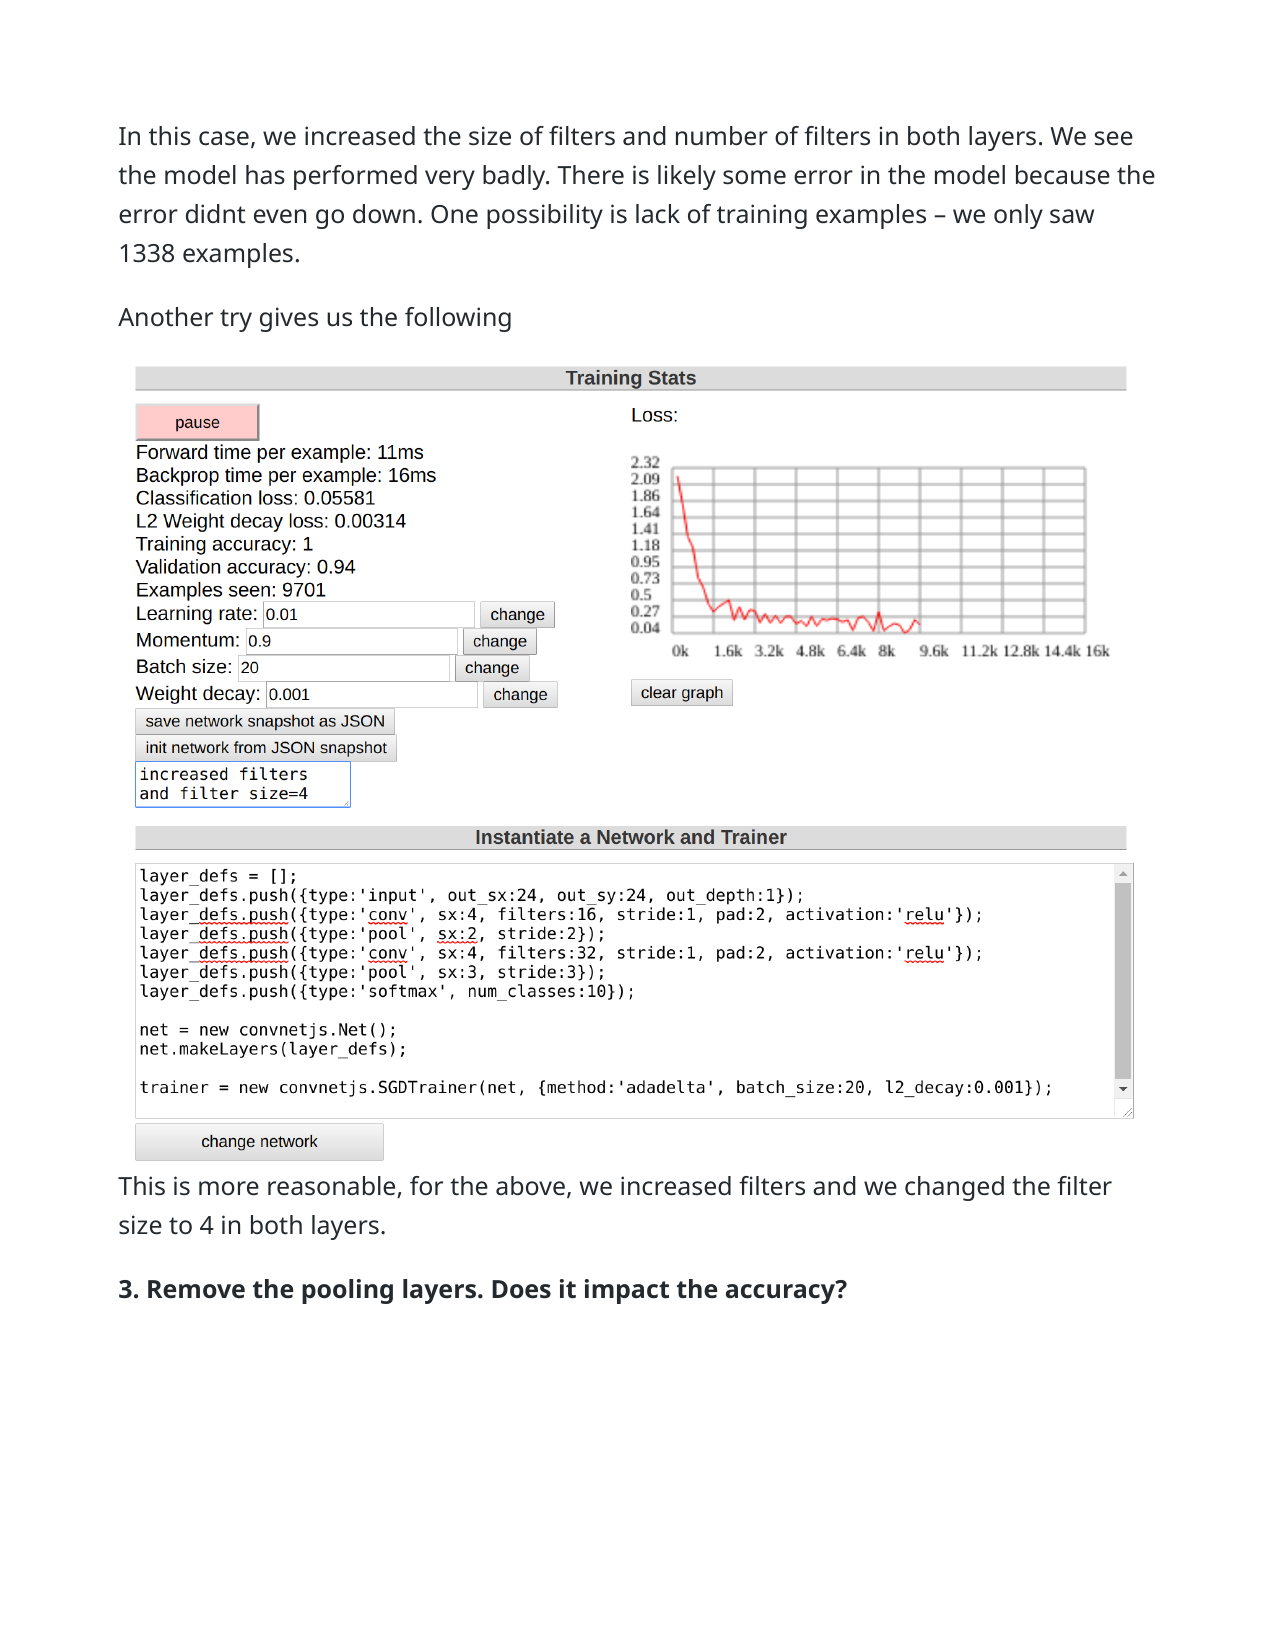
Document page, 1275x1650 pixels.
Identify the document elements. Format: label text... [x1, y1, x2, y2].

picture [118, 363, 1157, 1164]
text This is more reasonable, for the above, we increased filters and we changed the filter size to 4 in both layers. [118, 1164, 1157, 1242]
text Another try gives us the following [118, 300, 1157, 334]
text In this case, we increased the size of filters and number of filters in both layers. We see the model has performed very badly. There is likely some error in the model because the error didnt even go down. One possibility is lack of training examples – we only saw 1338 examples. [118, 118, 1157, 270]
text 3. Remove the pooling layers. Does it impact the accuracy? [118, 1272, 1157, 1306]
